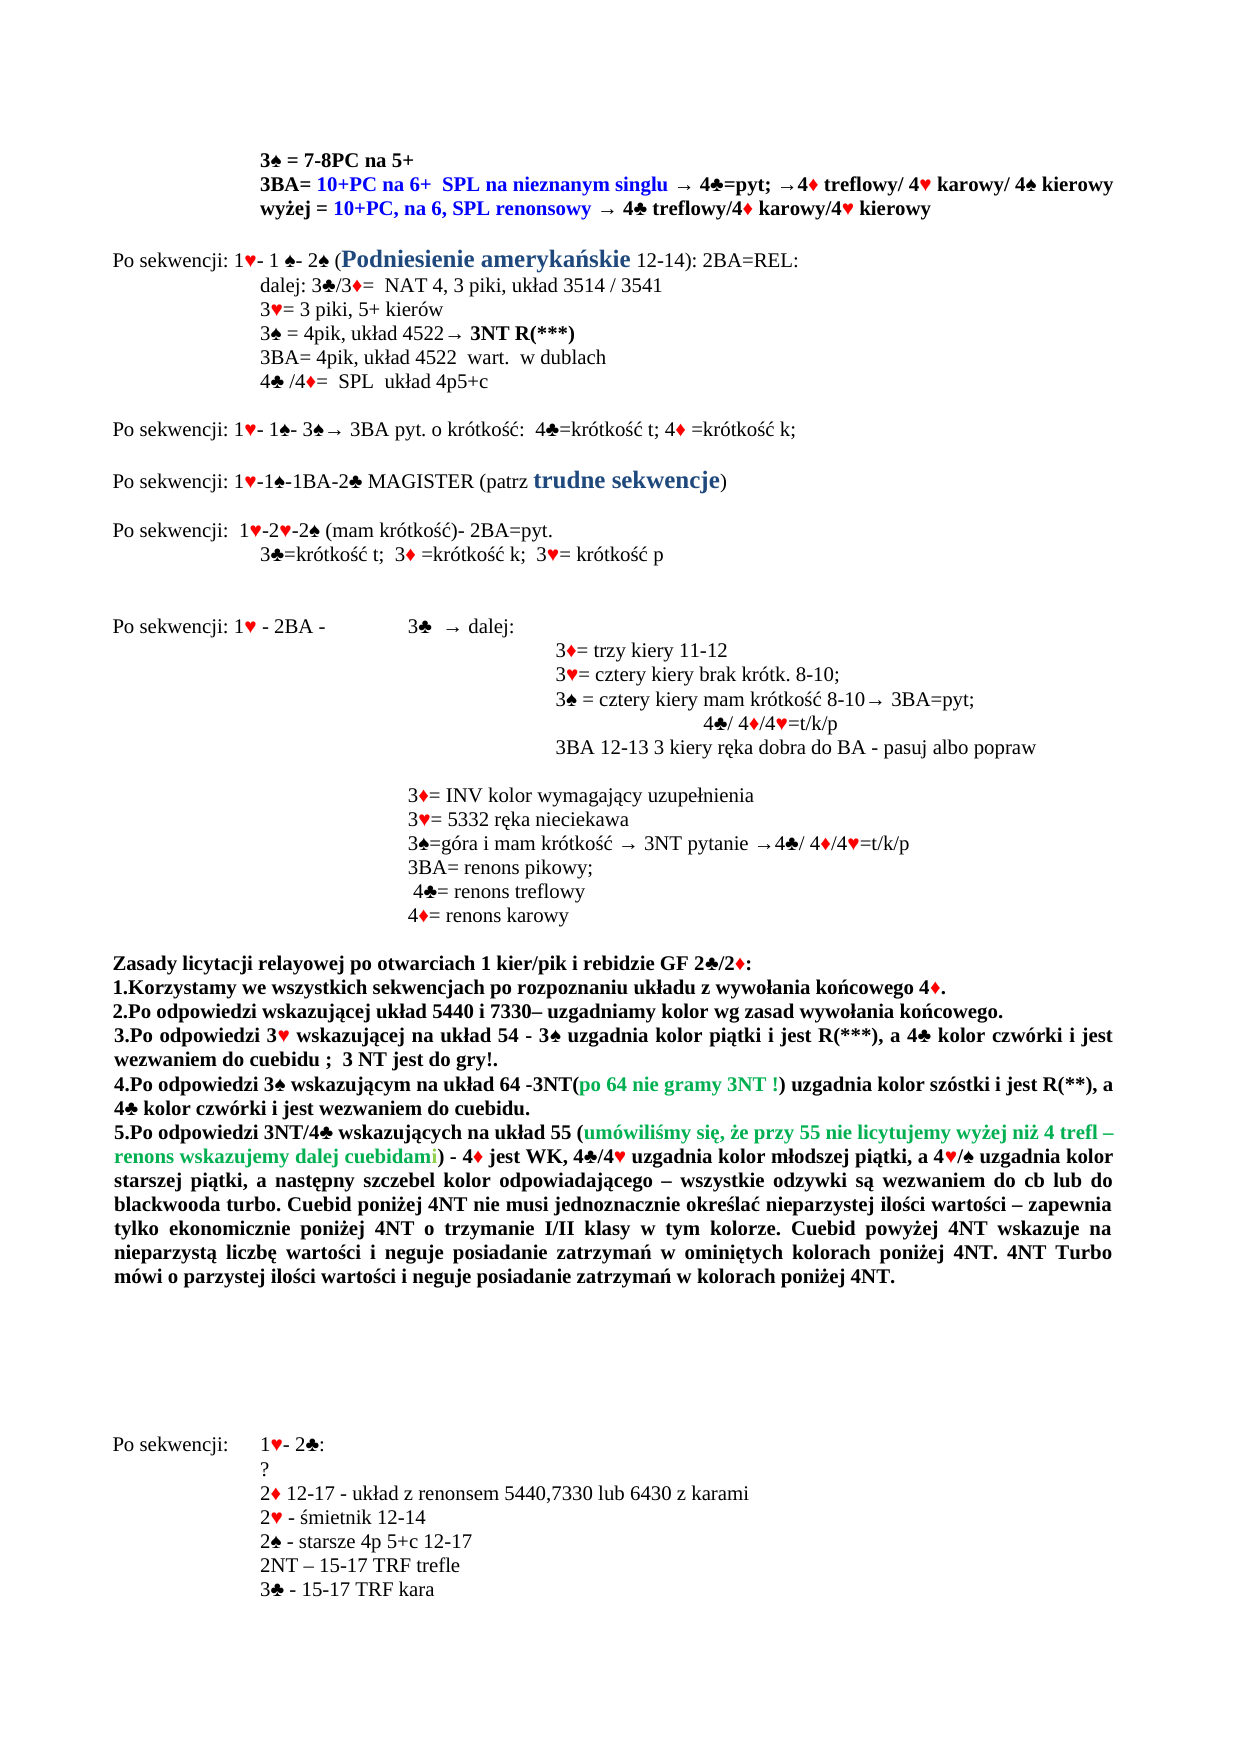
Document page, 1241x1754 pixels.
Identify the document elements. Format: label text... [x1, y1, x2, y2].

text 3♦= INV kolor wymagający uzupełnienia [114, 783, 1114, 807]
text 3♥= 5332 ręka nieciekawa [114, 807, 1114, 831]
text 3♠ = cztery kiery mam krótkość 8-10→ 3BA=pyt; [409, 686, 1114, 711]
text 3BA= 10+PC na 6+ SPL na nieznanym singlu → 4♣=pyt; →4♦ treflowy/ 4♥ karowy/ 4♠ kierowy [114, 172, 1114, 196]
text 3♦= trzy kiery 11-12 [114, 638, 1114, 662]
text 4.Po odpowiedzi 3♠ wskazującym na układ 64 -3NT(po 64 nie gramy 3NT !) uzgadnia kolor szóstki i jest R(**), a 4♣ kolor czwórki i jest wezwaniem do cuebidu. [114, 1071, 1114, 1119]
text 3BA= renons pikowy; [262, 855, 1114, 879]
text 3♠ = 7-8PC na 5+ [114, 148, 1114, 172]
text 2.Po odpowiedzi wskazującej układ 5440 i 7330– uzgadniamy kolor wg zasad wywołania końcowego. [112, 999, 1114, 1023]
text 3♣ - 15-17 TRF kara [112, 1577, 1114, 1601]
text ? [112, 1456, 1114, 1481]
text 3♣=krótkość t; 3♦ =krótkość k; 3♥= krótkość p [114, 542, 1114, 566]
text 2♦ 12-17 - układ z renonsem 5440,7330 lub 6430 z karami [112, 1481, 1114, 1504]
text 3♠ = 4pik, układ 4522→ 3NT R(***) [114, 321, 1114, 345]
text 4♣ /4♦= SPL układ 4p5+c [114, 369, 1114, 393]
text 5.Po odpowiedzi 3NT/4♣ wskazujących na układ 55 (umówiliśmy się, że przy 55 nie licytujemy wyżej niż 4 trefl – renons wskazujemy dalej cuebidami) - 4♦ jest WK, 4♣/4♥ uzgadnia kolor młodszej piątki, a 4♥/♠ uzgadnia kolor starszej piątki, a następny szczebel kolor odpowiadającego – wszystkie odzywki są wezwaniem do cb lub do blackwooda turbo. Cuebid poniżej 4NT nie musi jednoznacznie określać nieparzystej ilości wartości – zapewnia tylko ekonomicznie poniżej 4NT o trzymanie I/II klasy w tym kolorze. Cuebid powyżej 4NT wskazuje na nieparzystą liczbę wartości i neguje posiadanie zatrzymań w ominiętych kolorach poniżej 4NT. 4NT Turbo mówi o parzystej ilości wartości i neguje posiadanie zatrzymań w kolorach poniżej 4NT. [114, 1119, 1114, 1288]
text 3.Po odpowiedzi 3♥ wskazującej na układ 54 - 3♠ uzgadnia kolor piątki i jest R(***), a 4♣ kolor czwórki i jest wezwaniem do cuebidu ; 3 NT jest do gry!. [114, 1023, 1114, 1071]
text 4♣/ 4♦/4♥=t/k/p [409, 711, 1114, 734]
text 3BA 12-13 3 kiery ręka dobra do BA - pasuj albo popraw [409, 734, 1114, 759]
text Po sekwencji: 1♥ - 2BA - 3♣ → dalej: [112, 614, 1114, 638]
subtitle Po sekwencji: 1♥- 1 ♠- 2♠ (Podniesienie amerykańskie 12-14): 2BA=REL: [112, 244, 1114, 273]
text 4♦= renons karowy [262, 903, 1114, 927]
text 2NT – 15-17 TRF trefle [112, 1553, 1114, 1577]
text dalej: 3♣/3♦= NAT 4, 3 piki, układ 3514 / 3541 [114, 273, 1114, 297]
text 3♥= cztery kiery brak krótk. 8-10; [409, 662, 1114, 686]
text 2♥ - śmietnik 12-14 [112, 1504, 1114, 1529]
text 3♠=góra i mam krótkość → 3NT pytanie →4♣/ 4♦/4♥=t/k/p [114, 831, 1114, 855]
text 3♥= 3 piki, 5+ kierów [114, 297, 1114, 321]
text Po sekwencji: 1♥- 2♣: [112, 1432, 1114, 1456]
text wyżej = 10+PC, na 6, SPL renonsowy → 4♣ treflowy/4♦ karowy/4♥ kierowy [114, 196, 1114, 220]
text Zasady licytacji relayowej po otwarciach 1 kier/pik i rebidzie GF 2♣/2♦: [112, 951, 1114, 975]
text Po sekwencji: 1♥-1♠-1BA-2♣ MAGISTER (patrz trudne sekwencje) [112, 465, 1114, 494]
text 1.Korzystamy we wszystkich sekwencjach po rozpoznaniu układu z wywołania końcowego 4♦. [112, 975, 1114, 999]
text Po sekwencji: 1♥-2♥-2♠ (mam krótkość)- 2BA=pyt. [112, 518, 1114, 542]
text 2♠ - starsze 4p 5+c 12-17 [112, 1529, 1114, 1553]
text 3BA= 4pik, układ 4522 wart. w dublach [114, 345, 1114, 369]
text 4♣= renons treflowy [262, 879, 1114, 903]
text Po sekwencji: 1♥- 1♠- 3♠→ 3BA pyt. o krótkość: 4♣=krótkość t; 4♦ =krótkość k; [112, 417, 1114, 441]
